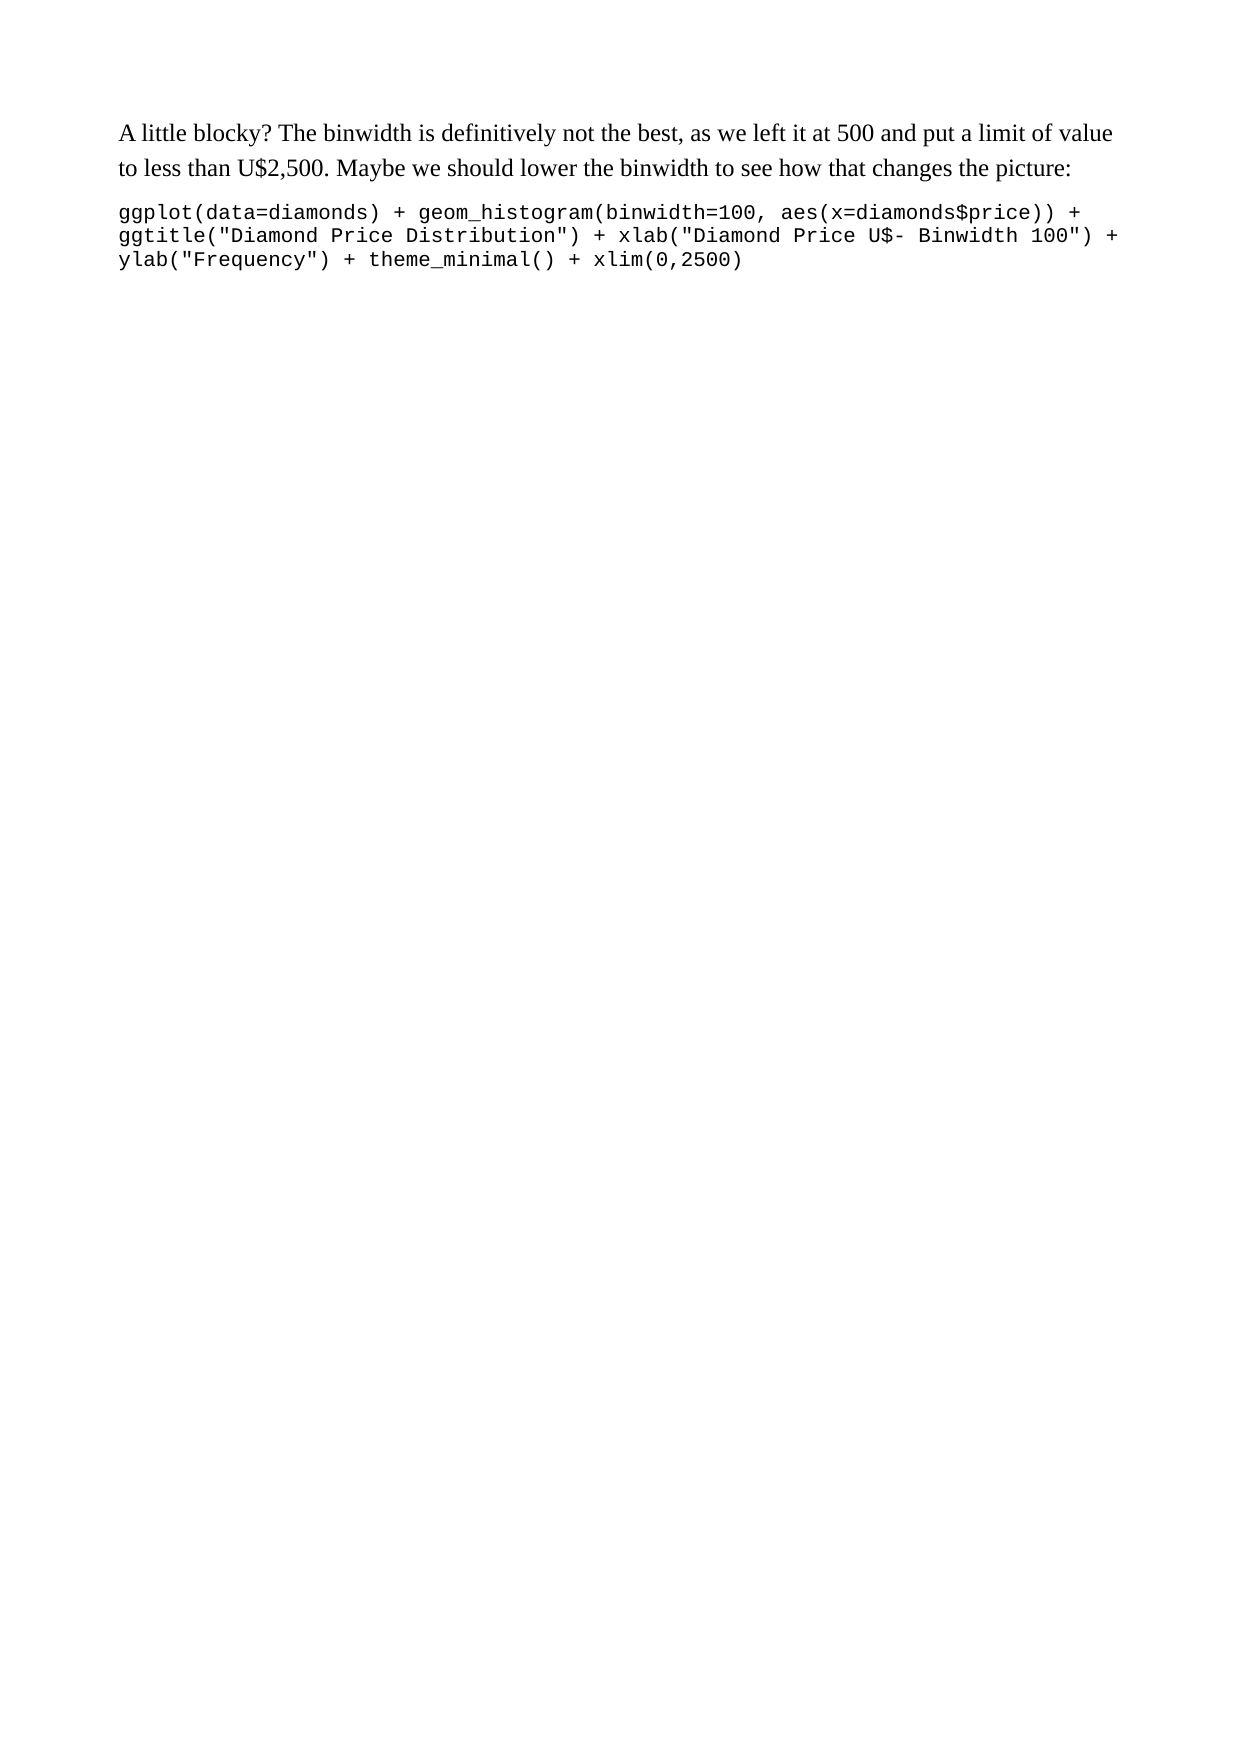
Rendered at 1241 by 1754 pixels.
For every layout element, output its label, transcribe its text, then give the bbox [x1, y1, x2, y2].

text ggplot(data=diamonds) + geom_histogram(binwidth=100, aes(x=diamonds$price)) + ggtitle("Diamond Price Distribution") + xlab("Diamond Price U$- Binwidth 100") + ylab("Frequency") + theme_minimal() + xlim(0,2500) [118, 202, 1122, 273]
text A little blocky? The binwidth is definitively not the best, as we left it at 500 and put a limit of value to less than U$2,500. Maybe we should lower the binwidth to see how that changes the picture: [118, 118, 1122, 181]
